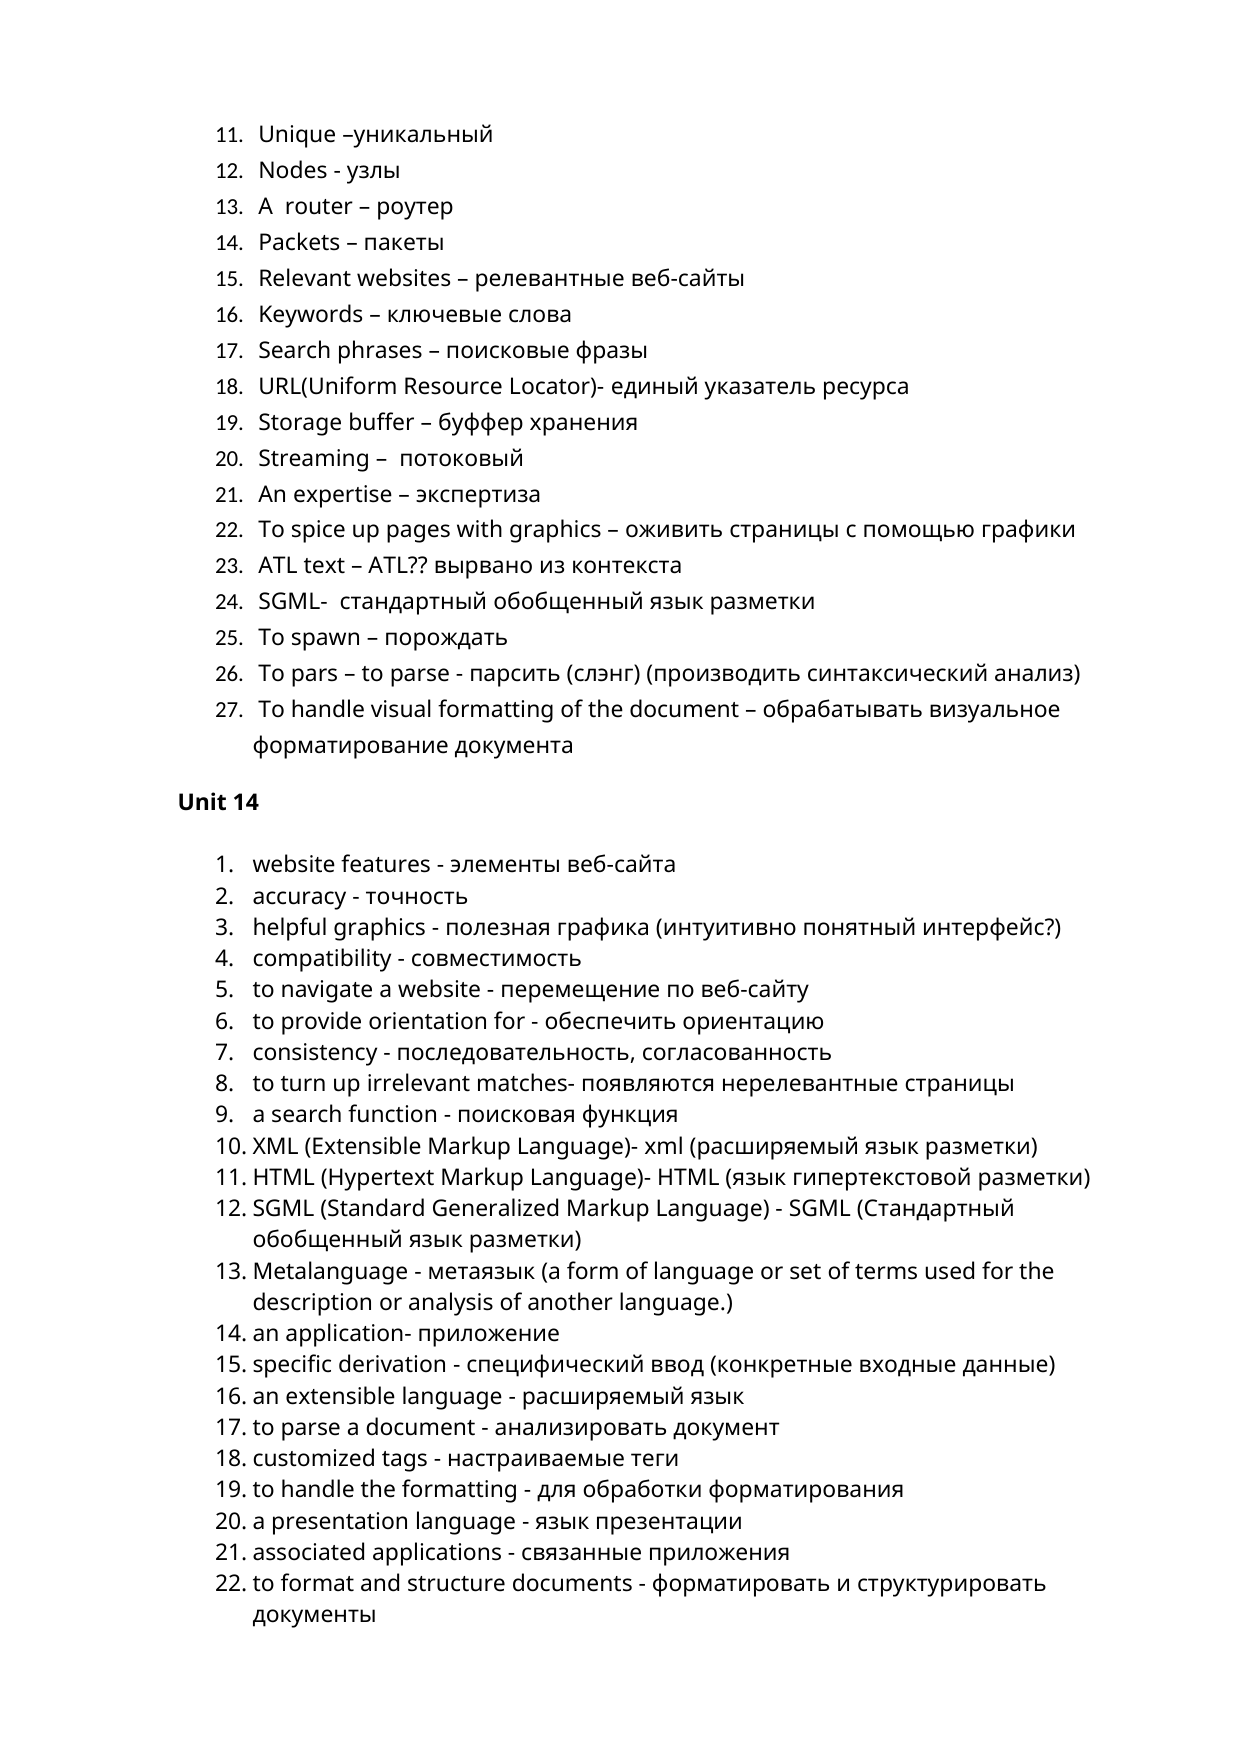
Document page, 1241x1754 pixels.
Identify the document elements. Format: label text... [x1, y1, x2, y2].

list To handle visual formatting of the document – обрабатывать визуальное форматирование документа [215, 693, 1152, 760]
list to turn up irrelevant matches- появляются нерелевантные страницы [215, 1067, 1152, 1098]
list Packets – пакеты [215, 226, 1152, 257]
list an application- приложение [215, 1317, 1152, 1348]
list Search phrases – поисковые фразы [215, 334, 1152, 365]
list Unique –уникальный [215, 118, 1152, 149]
list a search function - поисковая функция [215, 1098, 1152, 1129]
list accuracy - точность [215, 879, 1152, 911]
list to provide orientation for - обеспечить ориентацию [215, 1004, 1152, 1036]
list Nodes - узлы [215, 154, 1152, 185]
text Unit 14 [177, 786, 1152, 817]
list to navigate a website - перемещение по веб-сайту [215, 973, 1152, 1004]
list an extensible language - расширяемый язык [215, 1379, 1152, 1411]
list specific derivation - специфический ввод (конкретные входные данные) [215, 1348, 1152, 1379]
list To spice up pages with graphics – оживить страницы с помощью графики [215, 513, 1152, 545]
list SGML (Standard Generalized Markup Language) - SGML (Стандартный обобщенный язык разметки) [215, 1192, 1152, 1254]
list Keywords – ключевые слова [215, 298, 1152, 329]
list customized tags - настраиваемые теги [215, 1442, 1152, 1473]
list Relevant websites – релевантные веб-сайты [215, 262, 1152, 293]
list to format and structure documents - форматировать и структурировать документы [215, 1567, 1152, 1629]
list to parse a document - анализировать документ [215, 1411, 1152, 1442]
list To spawn – порождать [215, 621, 1152, 652]
list consistency - последовательность, согласованность [215, 1036, 1152, 1067]
list ATL text – ATL?? вырвано из контекста [215, 549, 1152, 581]
list helpful graphics - полезная графика (интуитивно понятный интерфейс?) [215, 911, 1152, 942]
list to handle the formatting - для обработки форматирования [215, 1473, 1152, 1504]
list A router – роутер [215, 190, 1152, 221]
list Streaming – потоковый [215, 442, 1152, 473]
list SGML- стандартный обобщенный язык разметки [215, 585, 1152, 617]
list website features - элементы веб-сайта [215, 848, 1152, 879]
list a presentation language - язык презентации [215, 1504, 1152, 1536]
list To pars – to parse - парсить (слэнг) (производить синтаксический анализ) [215, 657, 1152, 688]
list URL(Uniform Resource Locator)- единый указатель ресурса [215, 370, 1152, 401]
list compatibility - совместимость [215, 942, 1152, 973]
list HTML (Hypertext Markup Language)- HTML (язык гипертекстовой разметки) [215, 1161, 1152, 1192]
list XML (Extensible Markup Language)- xml (расширяемый язык разметки) [215, 1129, 1152, 1161]
list Storage buffer – буффер хранения [215, 406, 1152, 437]
list An expertise – экспертиза [215, 477, 1152, 509]
list associated applications - связанные приложения [215, 1536, 1152, 1567]
list Metalanguage - метаязык (a form of language or set of terms used for the description or analysis of another language.) [215, 1254, 1152, 1317]
